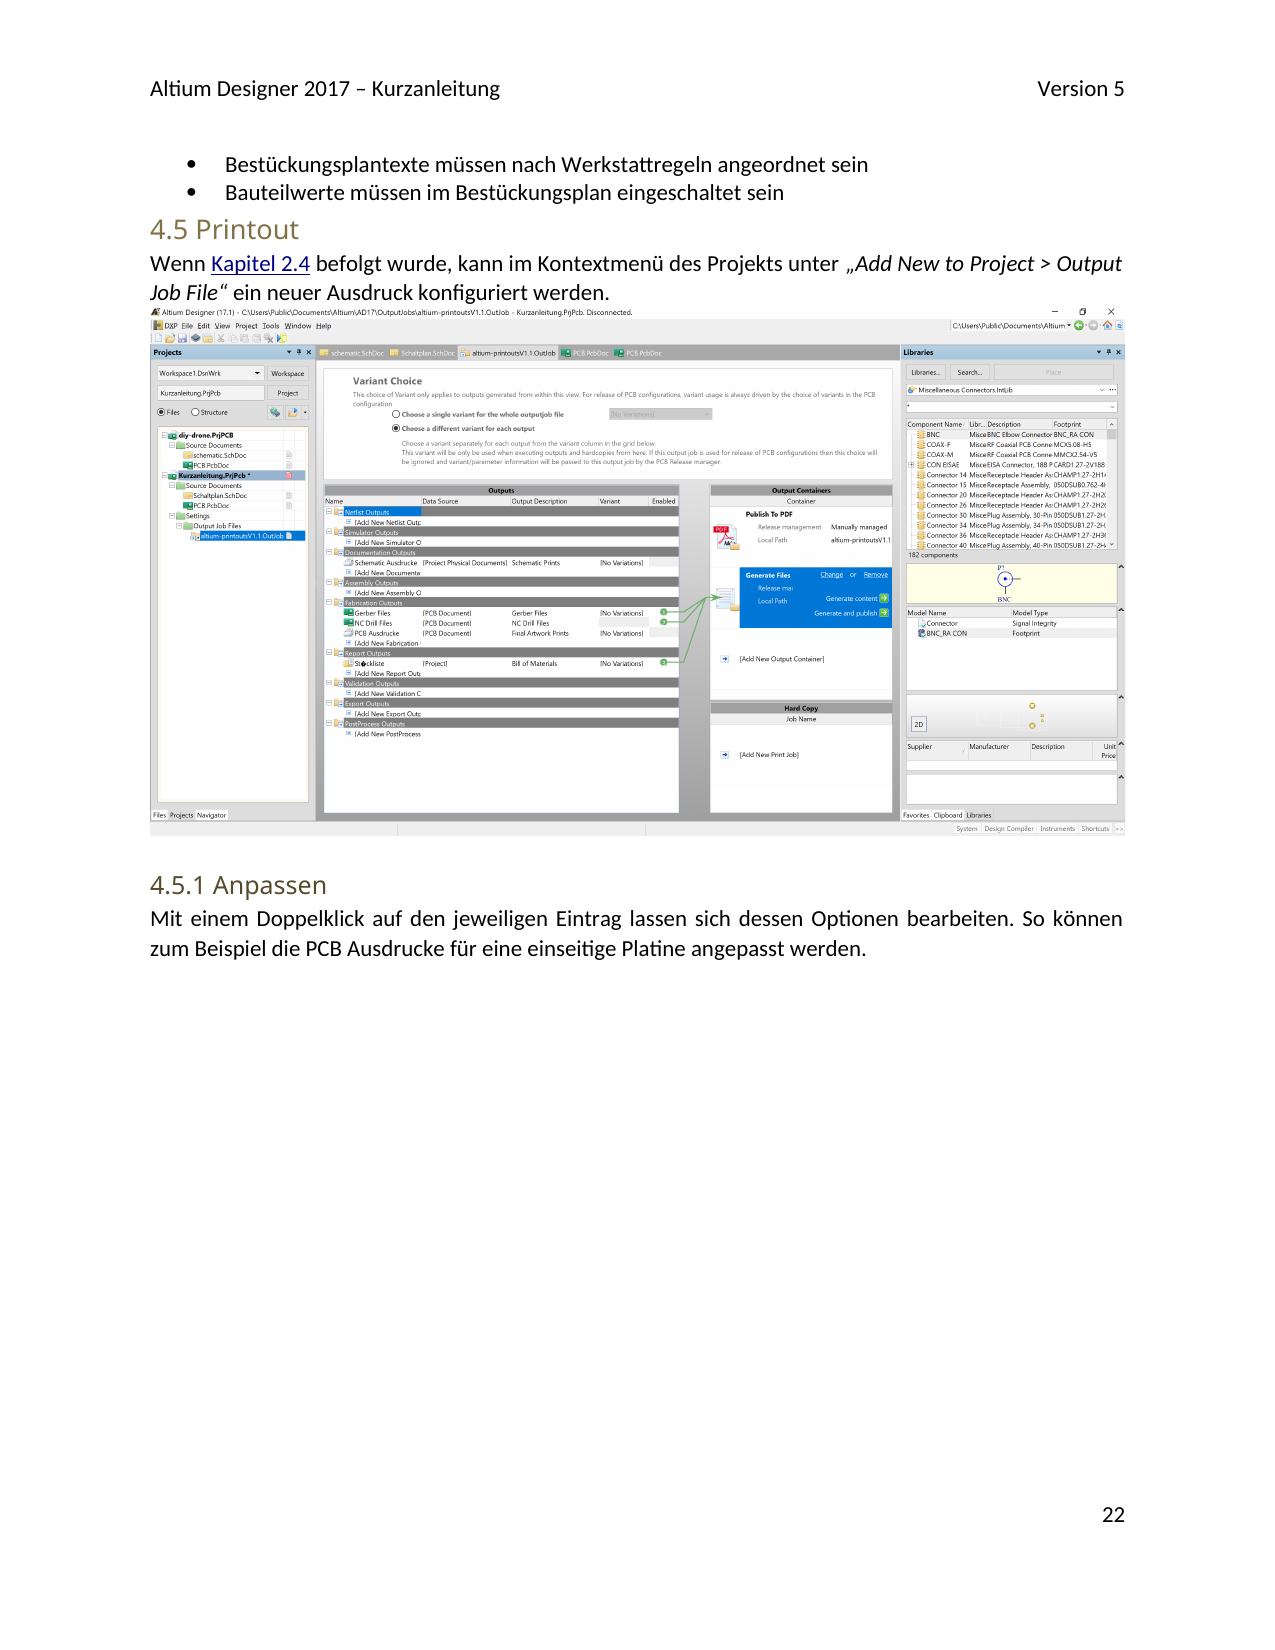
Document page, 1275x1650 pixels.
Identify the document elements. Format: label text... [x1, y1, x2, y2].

subtitle 4.5.1 Anpassen [150, 868, 1125, 902]
text Wenn Kapitel 2.4 befolgt wurde, kann im Kontextmenü des Projekts unter „Add New to Project > Output Job File“ ein neuer Ausdruck konfiguriert werden. [150, 249, 1125, 305]
text Mit einem Doppelklick auf den jeweiligen Eintrag lassen sich dessen Optionen bearbeiten. So können zum Beispiel die PCB Ausdrucke für eine einseitige Platine angepasst werden. [150, 904, 1125, 962]
list Bauteilwerte müssen im Bestückungsplan eingeschaltet sein [187, 178, 1125, 206]
subtitle 4.5 Printout [150, 210, 1125, 247]
list Bestückungsplantexte müssen nach Werkstattregeln angeordnet sein [187, 150, 1125, 178]
